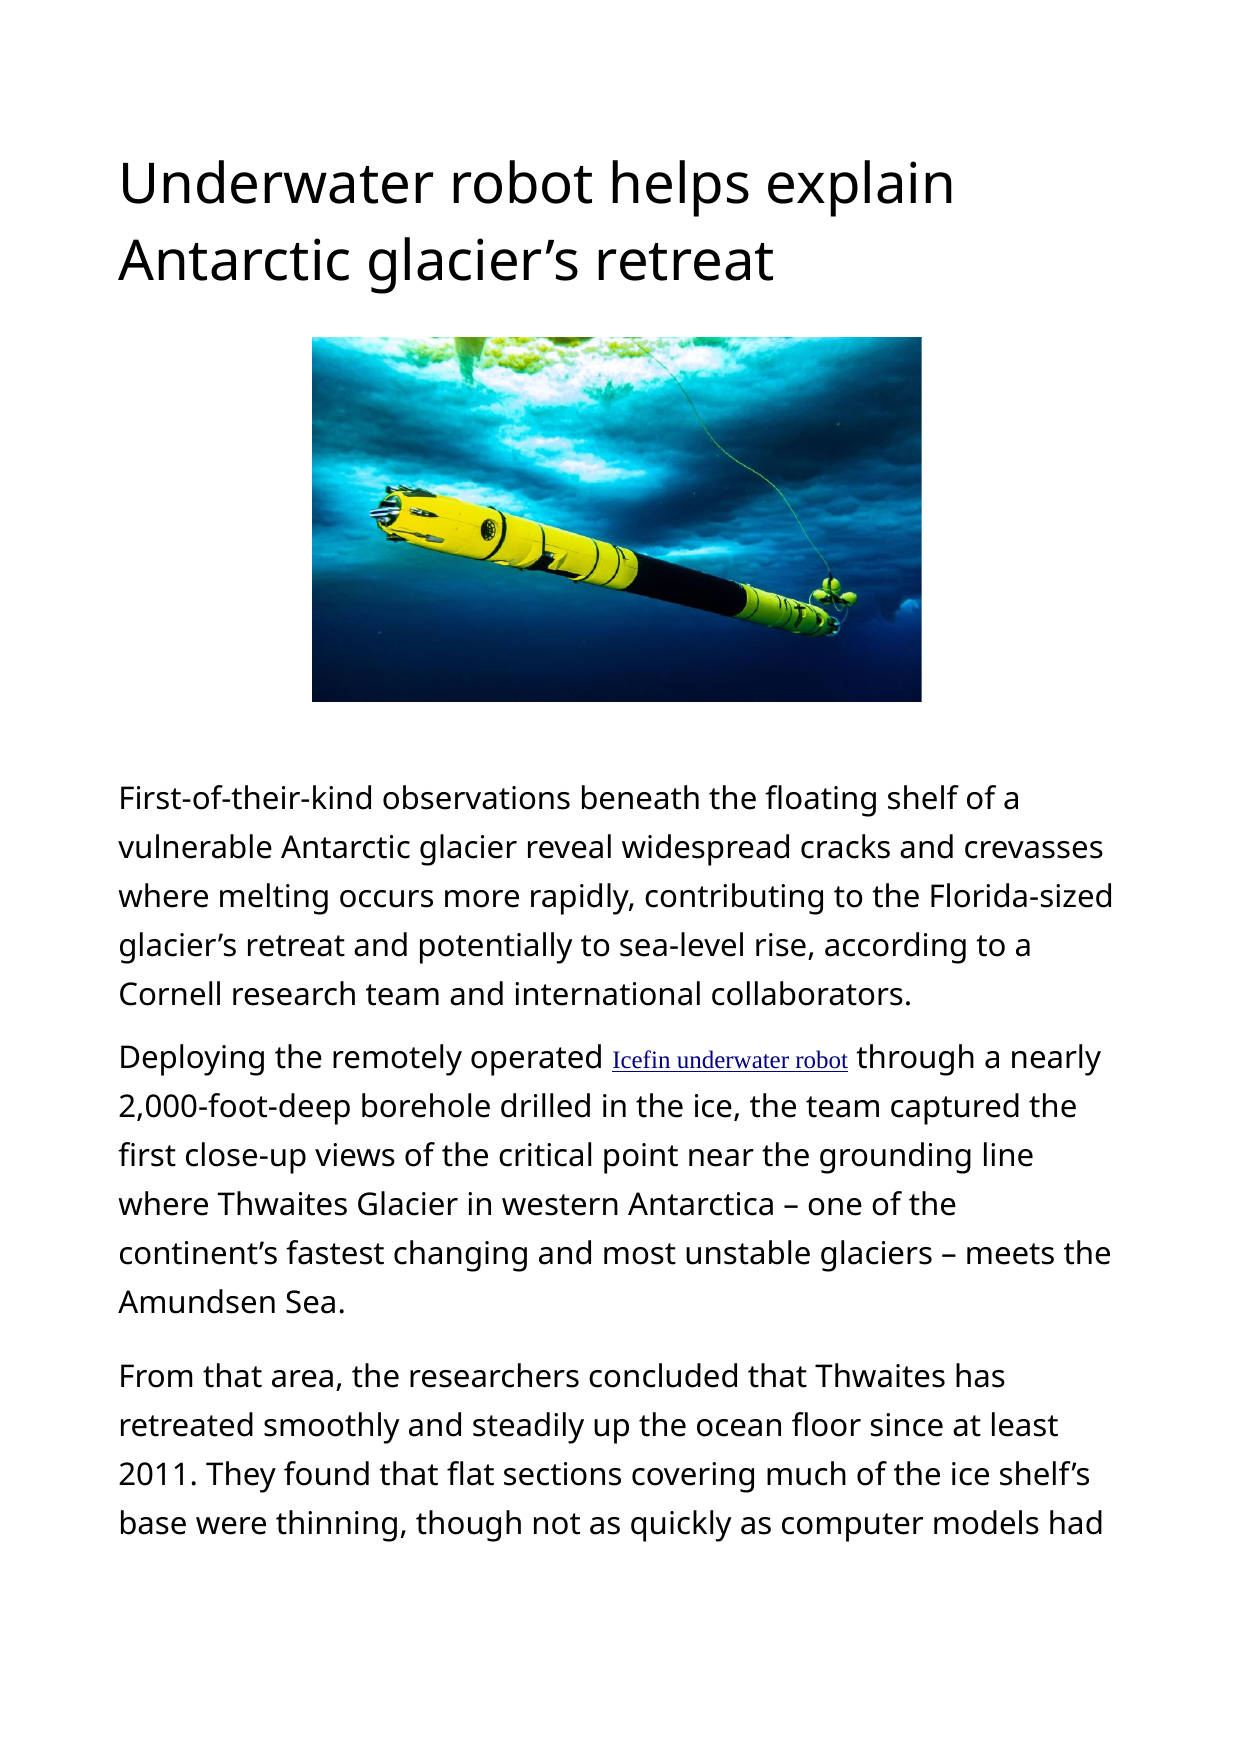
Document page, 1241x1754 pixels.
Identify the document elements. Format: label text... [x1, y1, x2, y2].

text First-of-their-kind observations beneath the floating shelf of a vulnerable Antarctic glacier reveal widespread cracks and crevasses where melting occurs more rapidly, contributing to the Florida-sized glacier’s retreat and potentially to sea-level rise, according to a Cornell research team and international collaborators. [118, 776, 1122, 1014]
subtitle Underwater robot helps explain Antarctic glacier’s retreat [118, 143, 1122, 296]
text From that area, the researchers concluded that Thwaites has retreated smoothly and steadily up the ocean floor since at least 2011. They found that flat sections covering much of the ice shelf’s base were thinning, though not as quickly as computer models had [118, 1354, 1122, 1544]
text Deploying the remotely operated Icefin underwater robot through a nearly 2,000-foot-deep borehole drilled in the ice, the team captured the first close-up views of the critical point near the grounding line where Thwaites Glacier in western Antarctica – one of the continent’s fastest changing and most unstable glaciers – meets the Amundsen Sea. [118, 1035, 1122, 1323]
